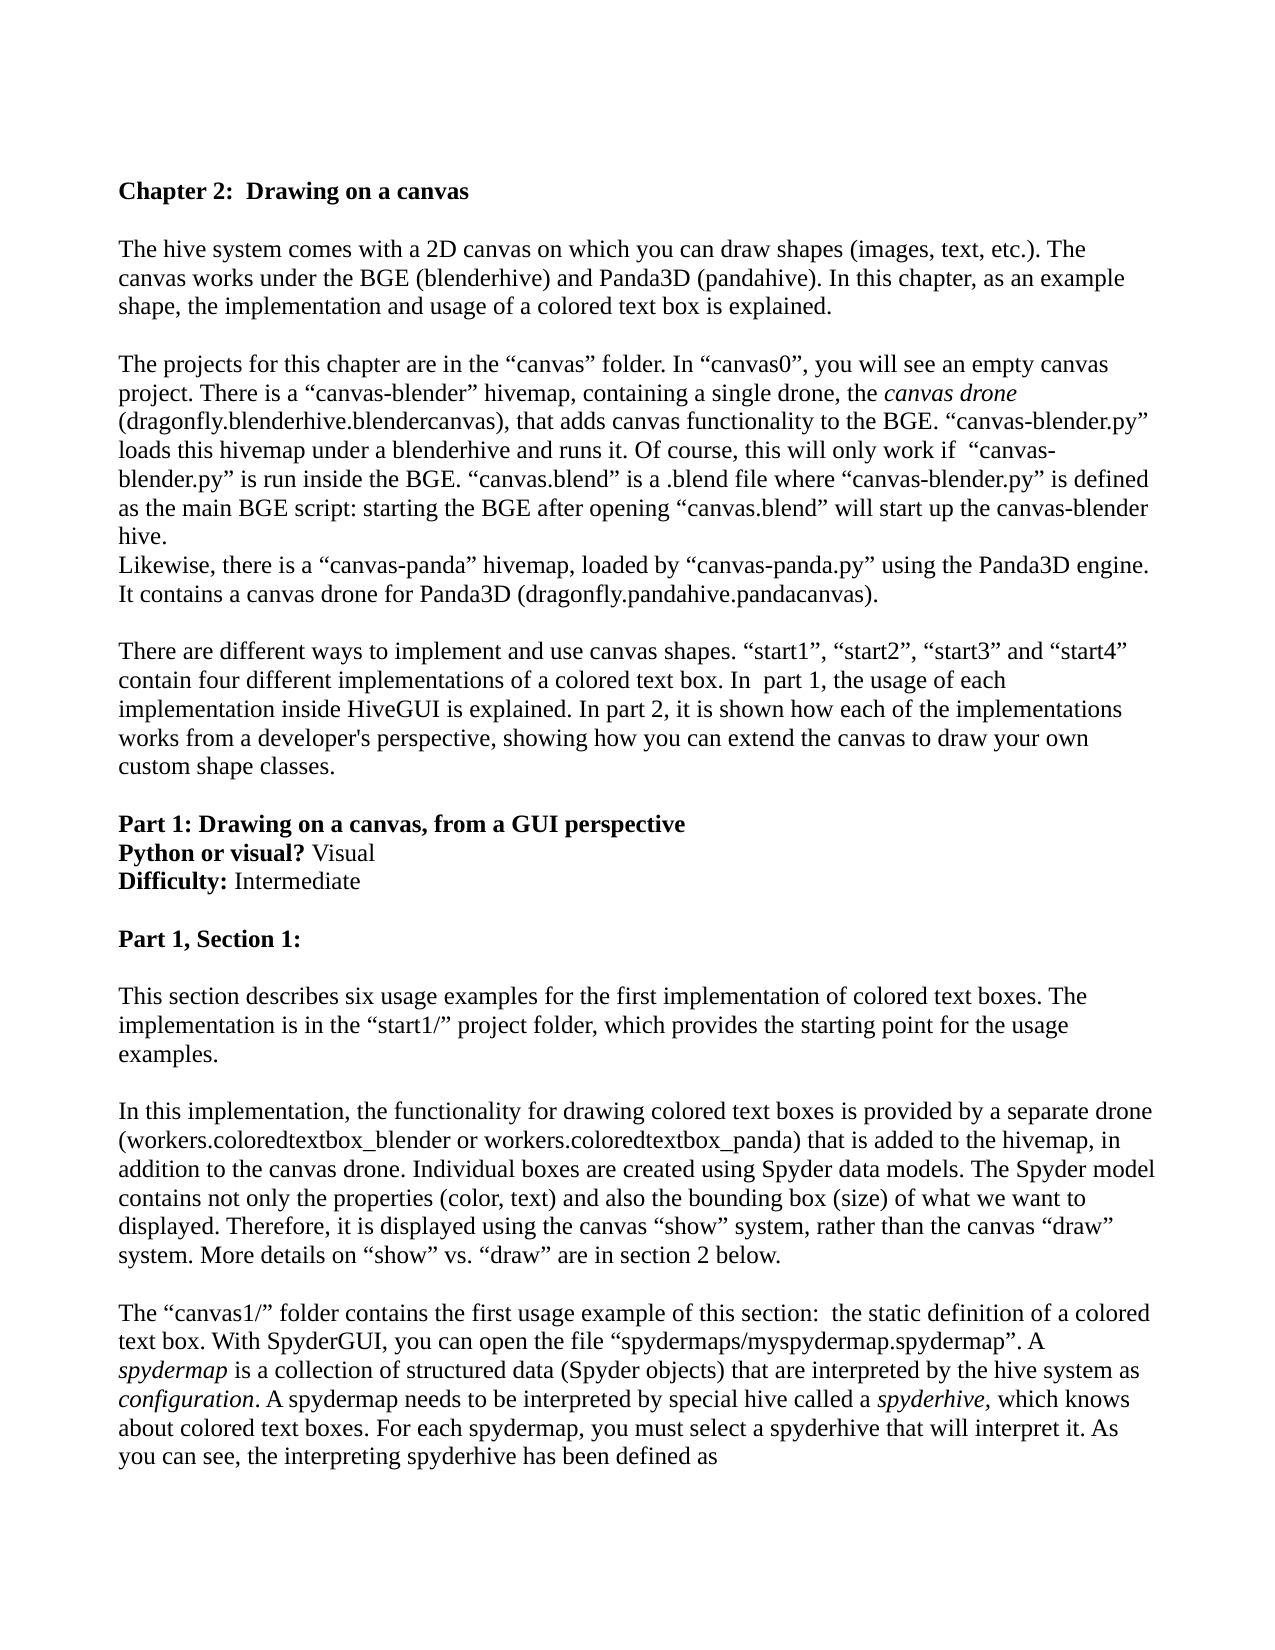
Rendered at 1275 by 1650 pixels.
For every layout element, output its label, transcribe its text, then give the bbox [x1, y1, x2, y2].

text Chapter 2: Drawing on a canvas [118, 176, 1157, 205]
text This section describes six usage examples for the first implementation of colored text boxes. The implementation is in the “start1/” project folder, which provides the starting point for the usage examples. [118, 981, 1157, 1068]
text The “canvas1/” folder contains the first usage example of this section: the static definition of a colored text box. With SpyderGUI, you can open the file “spydermaps/myspydermap.spydermap”. A spydermap is a collection of structured data (Spyder objects) that are interpreted by the hive system as configuration. A spydermap needs to be interpreted by special hive called a spyderhive, which knows about colored text boxes. For each spydermap, you must select a spyderhive that will interpret it. As you can see, the interpreting spyderhive has been defined as [118, 1298, 1157, 1470]
text In this implementation, the functionality for drawing colored text boxes is provided by a separate drone (workers.coloredtextbox_blender or workers.coloredtextbox_panda) that is added to the hivemap, in addition to the canvas drone. Individual boxes are created using Spyder data models. The Spyder model contains not only the properties (color, text) and also the bounding box (size) of what we want to displayed. Therefore, it is displayed using the canvas “show” system, rather than the canvas “draw” system. More details on “show” vs. “draw” are in section 2 below. [118, 1096, 1157, 1269]
text Python or visual? Visual [118, 838, 1157, 866]
text Difficulty: Intermediate [118, 866, 1157, 895]
text The hive system comes with a 2D canvas on which you can draw shapes (images, text, etc.). The canvas works under the BGE (blenderhive) and Panda3D (pandahive). In this chapter, as an example shape, the implementation and usage of a colored text box is explained. [118, 234, 1157, 320]
text There are different ways to implement and use canvas shapes. “start1”, “start2”, “start3” and “start4” contain four different implementations of a colored text box. In part 1, the usage of each implementation inside HiveGUI is explained. In part 2, it is shown how each of the implementations works from a developer's perspective, showing how you can extend the canvas to draw your own custom shape classes. [118, 636, 1157, 780]
text Part 1, Section 1: [118, 924, 1157, 953]
text The projects for this chapter are in the “canvas” folder. In “canvas0”, you will see an empty canvas project. There is a “canvas-blender” hivemap, containing a single drone, the canvas drone (dragonfly.blenderhive.blendercanvas), that adds canvas functionality to the BGE. “canvas-blender.py” loads this hivemap under a blenderhive and runs it. Of course, this will only work if “canvas-blender.py” is run inside the BGE. “canvas.blend” is a .blend file where “canvas-blender.py” is defined as the main BGE script: starting the BGE after opening “canvas.blend” will start up the canvas-blender hive. [118, 349, 1157, 550]
text Likewise, there is a “canvas-panda” hivemap, loaded by “canvas-panda.py” using the Panda3D engine. It contains a canvas drone for Panda3D (dragonfly.pandahive.pandacanvas). [118, 550, 1157, 608]
text Part 1: Drawing on a canvas, from a GUI perspective [118, 809, 1157, 838]
